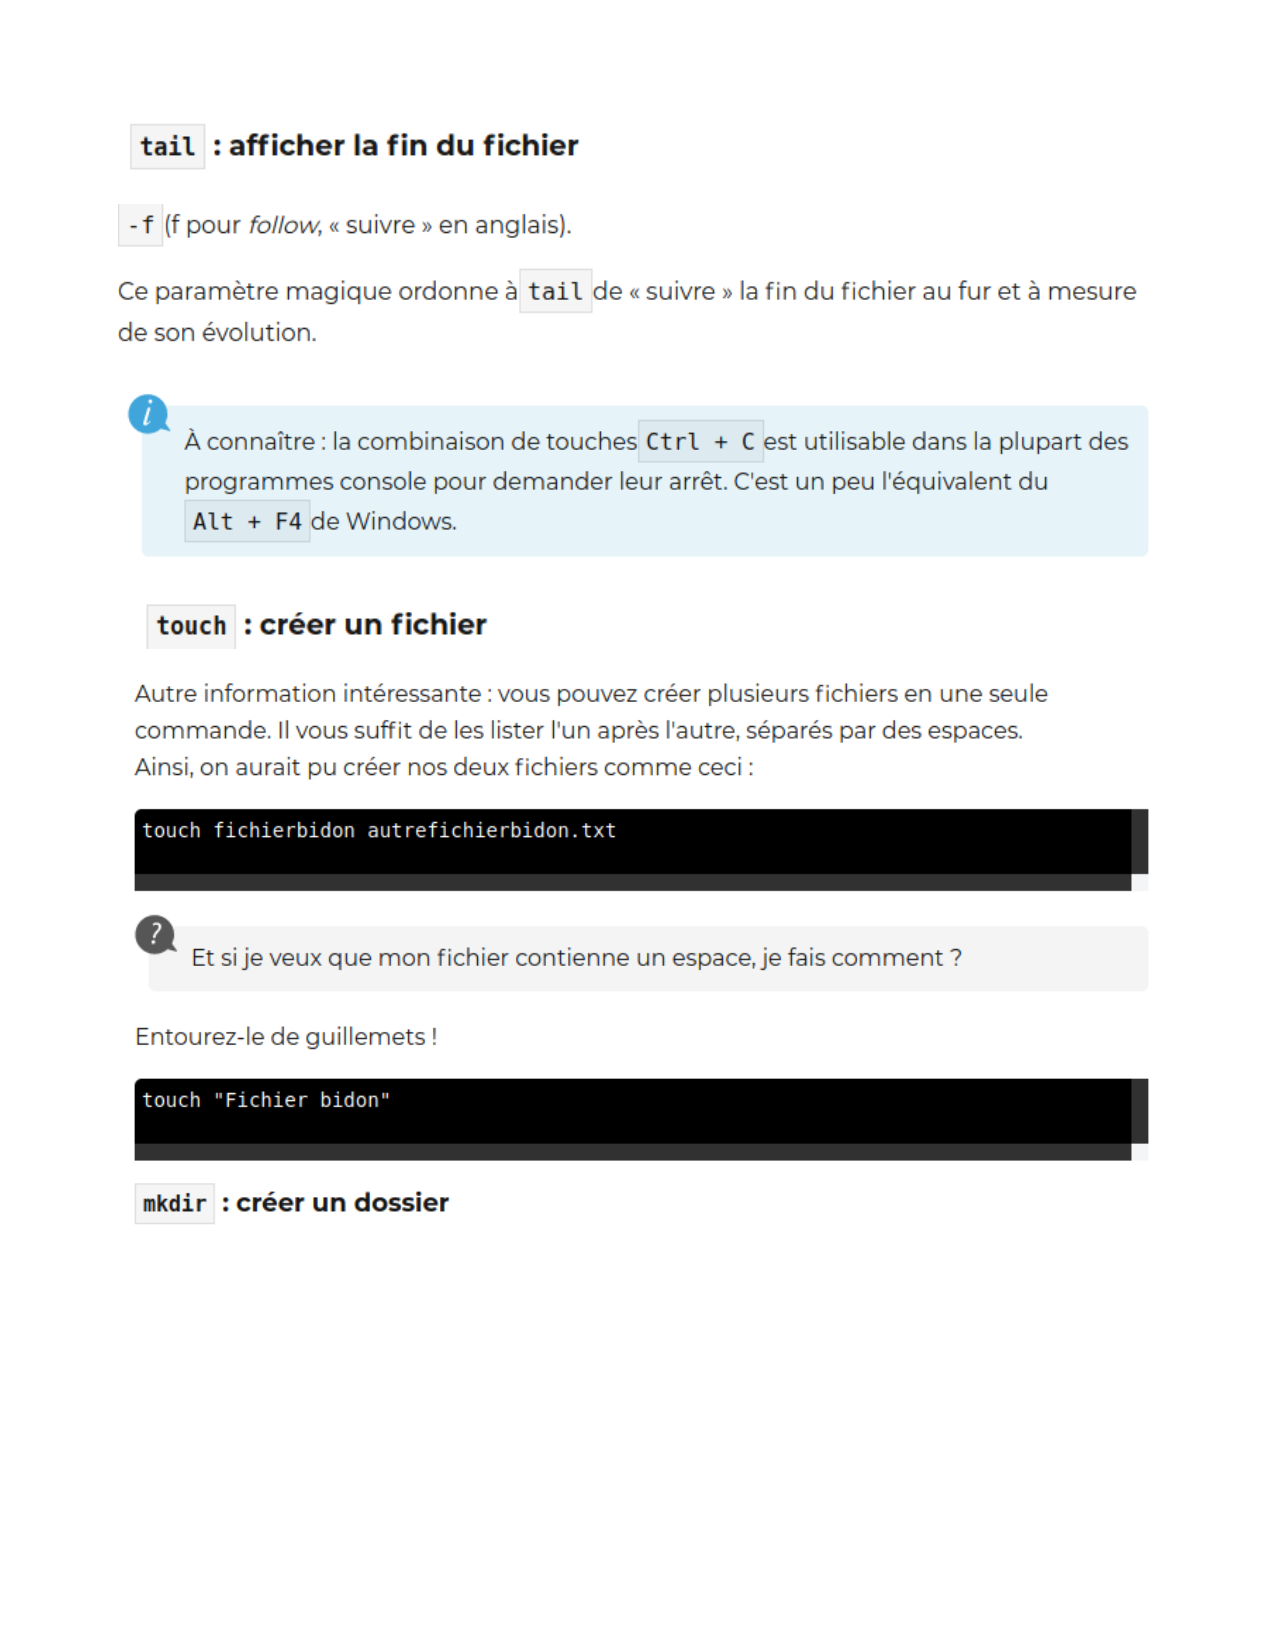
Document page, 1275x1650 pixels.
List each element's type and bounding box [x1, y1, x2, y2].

picture [121, 118, 591, 176]
picture [140, 592, 514, 649]
picture [118, 678, 1157, 1230]
picture [118, 383, 1157, 564]
picture [118, 204, 1157, 356]
